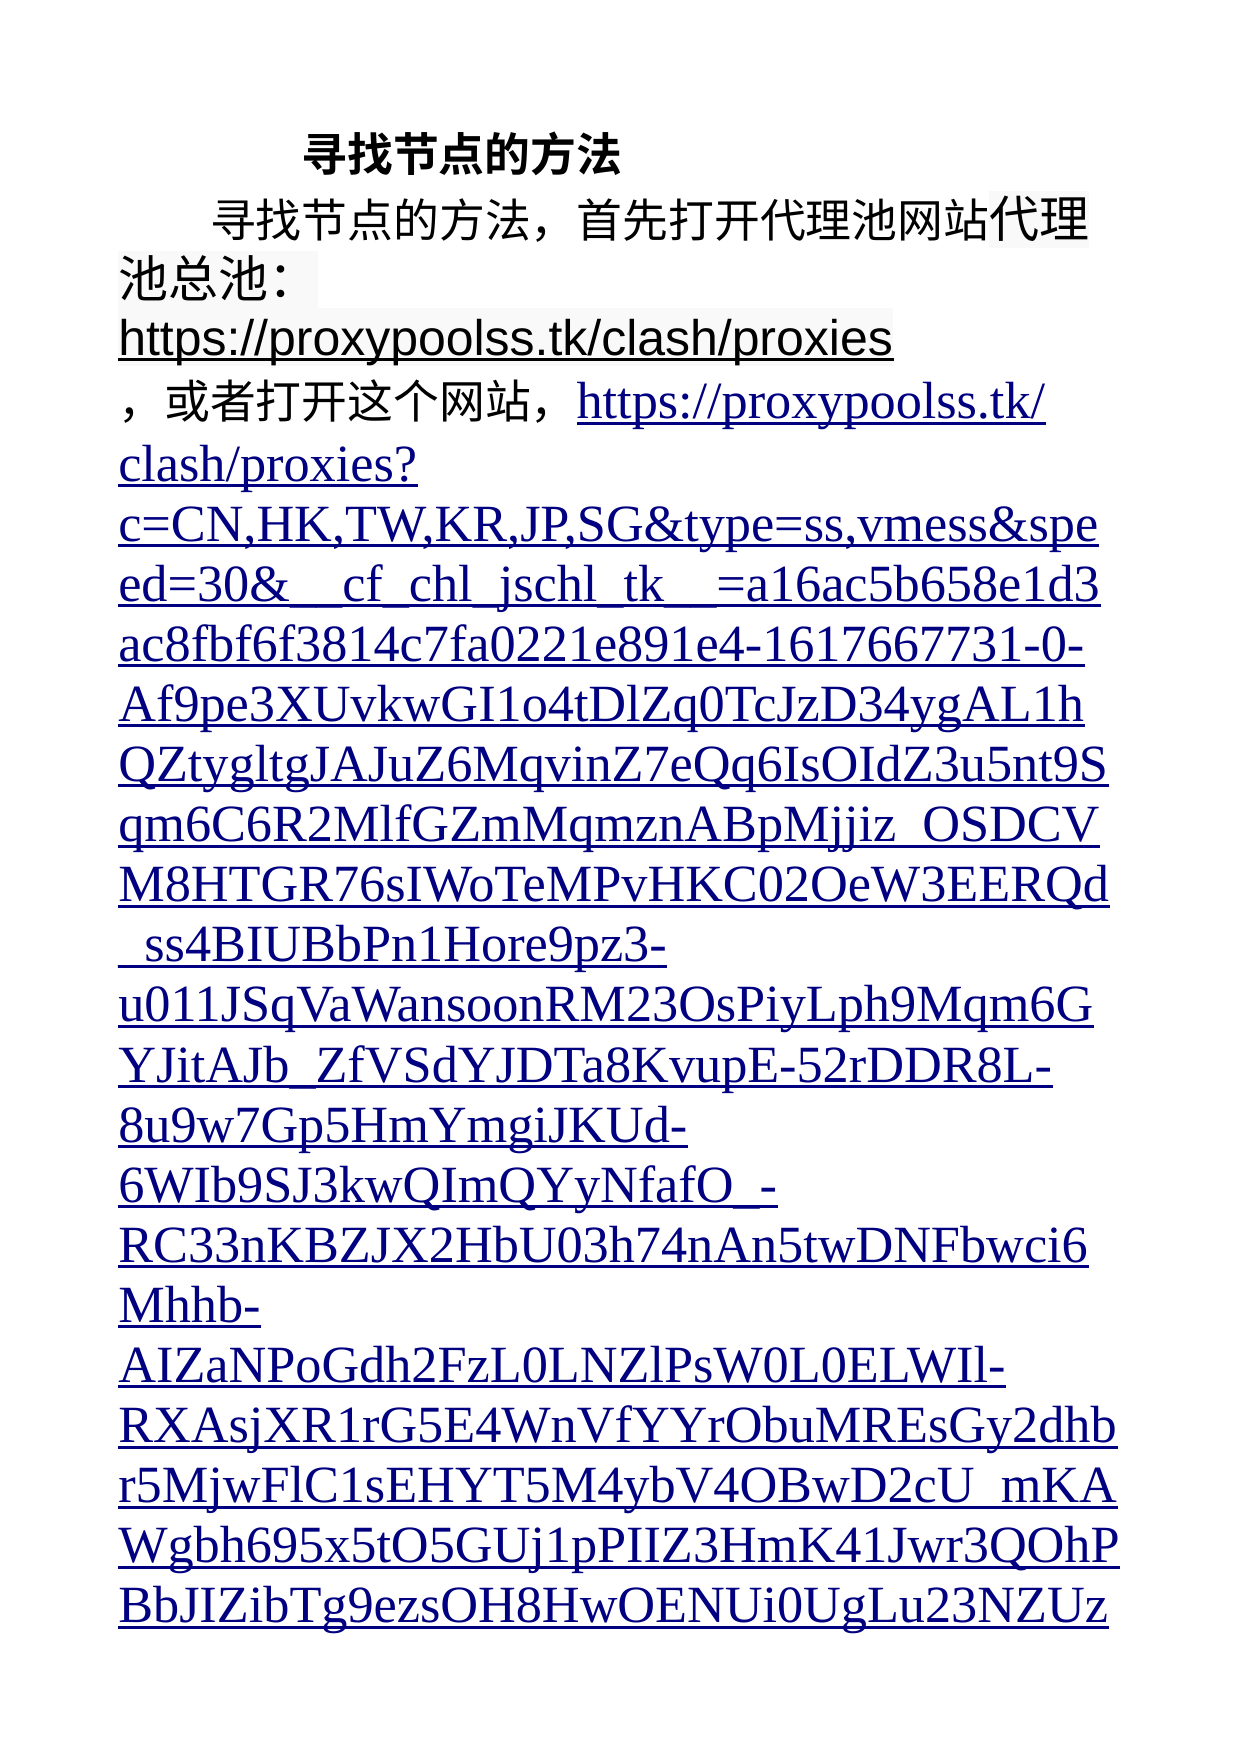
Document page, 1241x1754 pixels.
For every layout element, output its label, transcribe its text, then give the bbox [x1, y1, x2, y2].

text 寻找节点的方法 [118, 118, 1122, 184]
text ，或者打开这个网站，https://proxypoolss.tk/clash/proxies?c=CN,HK,TW,KR,JP,SG&type=ss,vmess&speed=30&__cf_chl_jschl_tk__=a16ac5b658e1d3ac8fbf6f3814c7fa0221e891e4-1617667731-0-Af9pe3XUvkwGI1o4tDlZq0TcJzD34ygAL1hQZtygltgJAJuZ6MqvinZ7eQq6IsOIdZ3u5nt9Sqm6C6R2MlfGZmMqmznABpMjjiz_OSDCVM8HTGR76sIWoTeMPvHKC02OeW3EERQd_ss4BIUBbPn1Hore9pz3-u011JSqVaWansoonRM23OsPiyLph9Mqm6GYJitAJb_ZfVSdYJDTa8KvupE-52rDDR8L-8u9w7Gp5HmYmgiJKUd-6WIb9SJ3kwQImQYyNfafO_-RC33nKBZJX2HbU03h74nAn5twDNFbwci6Mhhb-AIZaNPoGdh2FzL0LNZlPsW0L0ELWIl-RXAsjXR1rG5E4WnVfYYrObuMREsGy2dhbr5MjwFlC1sEHYT5M4ybV4OBwD2cU_mKAWgbh695x5tO5GUj1pPIIZ3HmK41Jwr3QOhPBbJIZibTg9ezsOH8HwOENUi0UgLu23NZUz [118, 366, 1122, 1634]
text 寻找节点的方法，首先打开代理池网站代理池总池： [118, 184, 1122, 308]
text https://proxypoolss.tk/clash/proxies [118, 308, 1122, 366]
